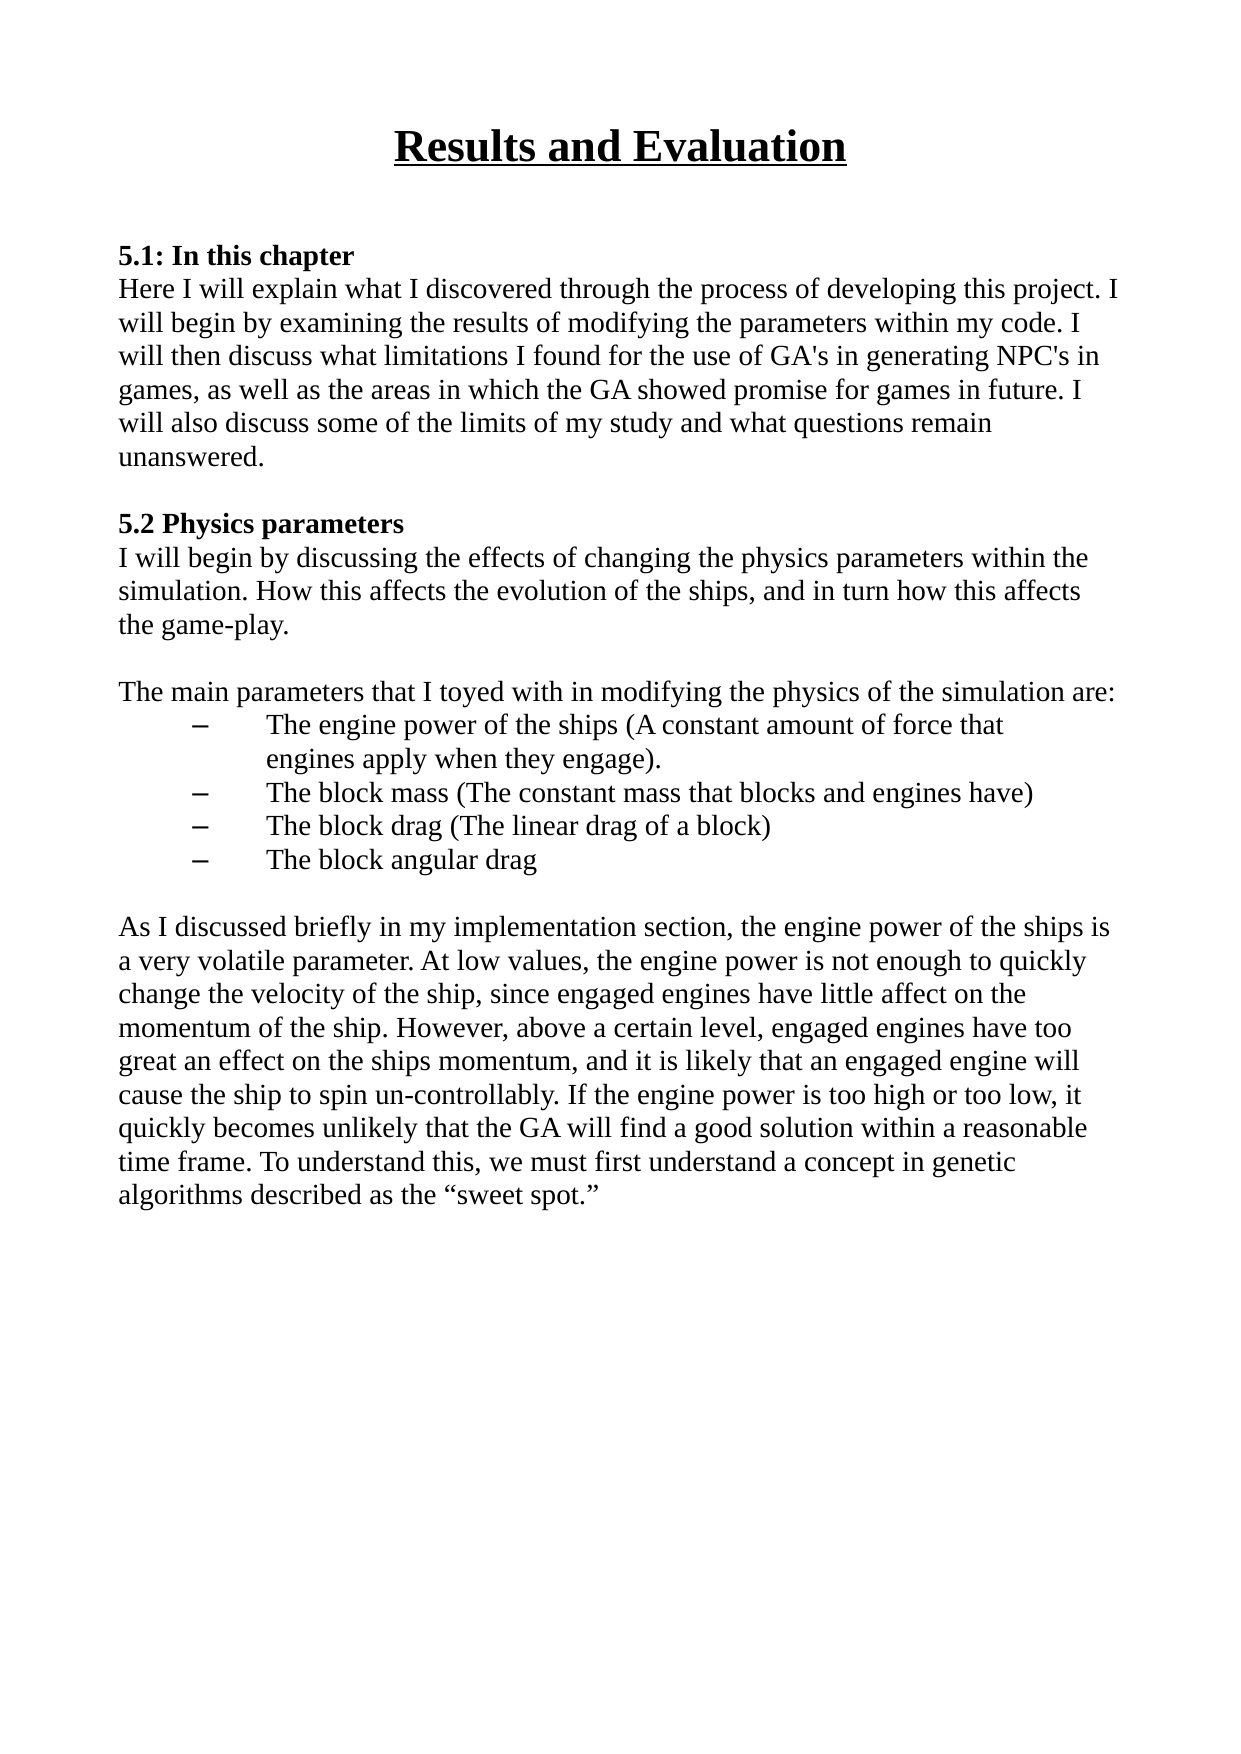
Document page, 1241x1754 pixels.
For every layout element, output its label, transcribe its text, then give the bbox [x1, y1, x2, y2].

text As I discussed briefly in my implementation section, the engine power of the ships is a very volatile parameter. At low values, the engine power is not enough to quickly change the velocity of the ship, since engaged engines have little affect on the momentum of the ship. However, above a certain level, engaged engines have too great an effect on the ships momentum, and it is likely that an engaged engine will cause the ship to spin un-controllably. If the engine power is too high or too low, it quickly becomes unlikely that the GA will find a good solution within a reasonable time frame. To understand this, we must first understand a concept in genetic algorithms described as the “sweet spot.” [118, 909, 1122, 1211]
text 5.2 Physics parameters [118, 506, 1122, 540]
list The block angular drag [192, 842, 1122, 876]
text Here I will explain what I discovered through the process of developing this project. I will begin by examining the results of modifying the parameters within my code. I will then discuss what limitations I found for the use of GA's in generating NPC's in games, as well as the areas in which the GA showed promise for games in future. I will also discuss some of the limits of my study and what questions remain unanswered. [118, 271, 1122, 473]
text The main parameters that I toyed with in modifying the physics of the simulation are: [118, 674, 1122, 707]
text I will begin by discussing the effects of changing the physics parameters within the simulation. How this affects the evolution of the ships, and in turn how this affects the game-play. [118, 540, 1122, 640]
text Results and Evaluation [118, 118, 1122, 171]
text 5.1: In this chapter [118, 238, 1122, 271]
list The block mass (The constant mass that blocks and engines have) [192, 775, 1122, 808]
list The block drag (The linear drag of a block) [192, 808, 1122, 842]
list The engine power of the ships (A constant amount of force that engines apply when they engage). [192, 707, 1122, 775]
